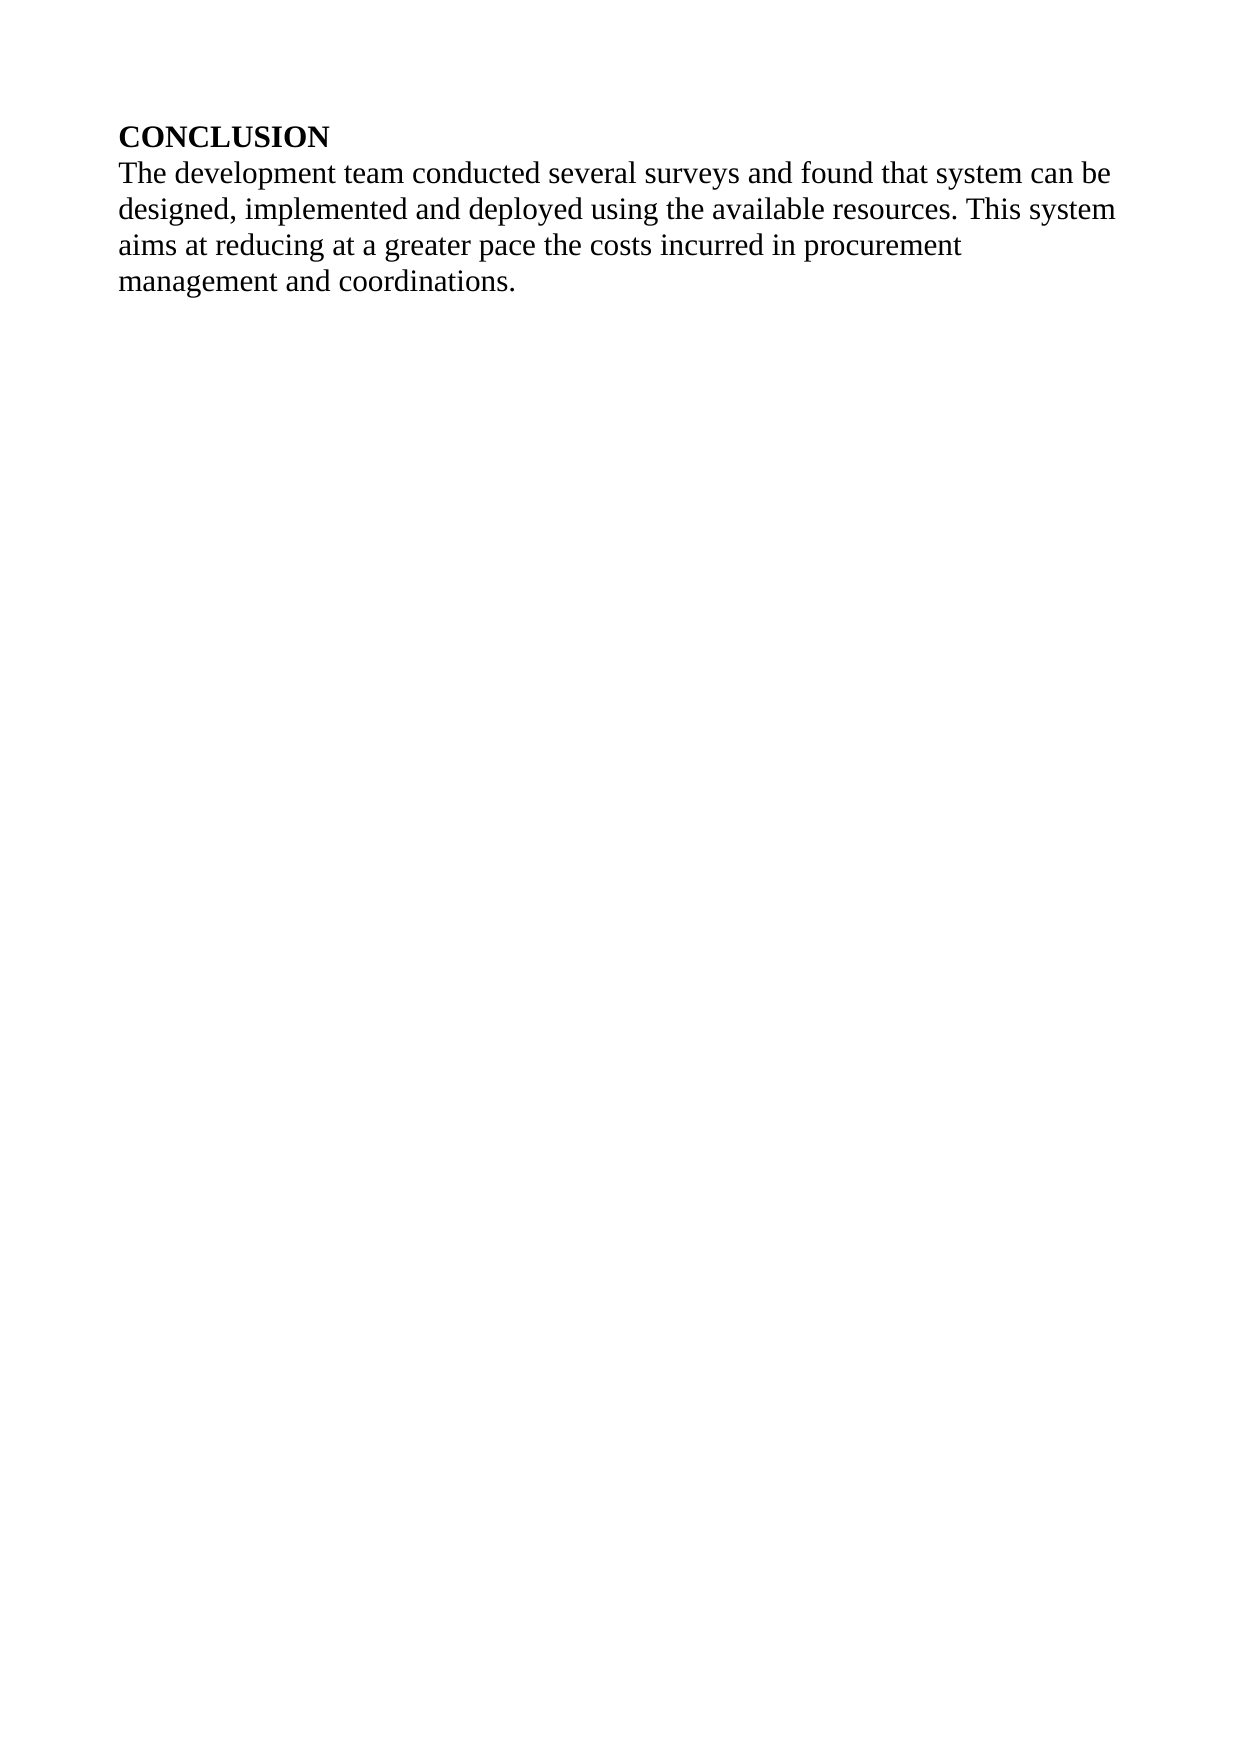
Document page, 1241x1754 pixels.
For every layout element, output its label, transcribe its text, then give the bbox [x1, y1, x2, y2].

text The development team conducted several surveys and found that system can be designed, implemented and deployed using the available resources. This system aims at reducing at a greater pace the costs incurred in procurement management and coordinations. [118, 154, 1122, 298]
text CONCLUSION [118, 118, 1122, 154]
